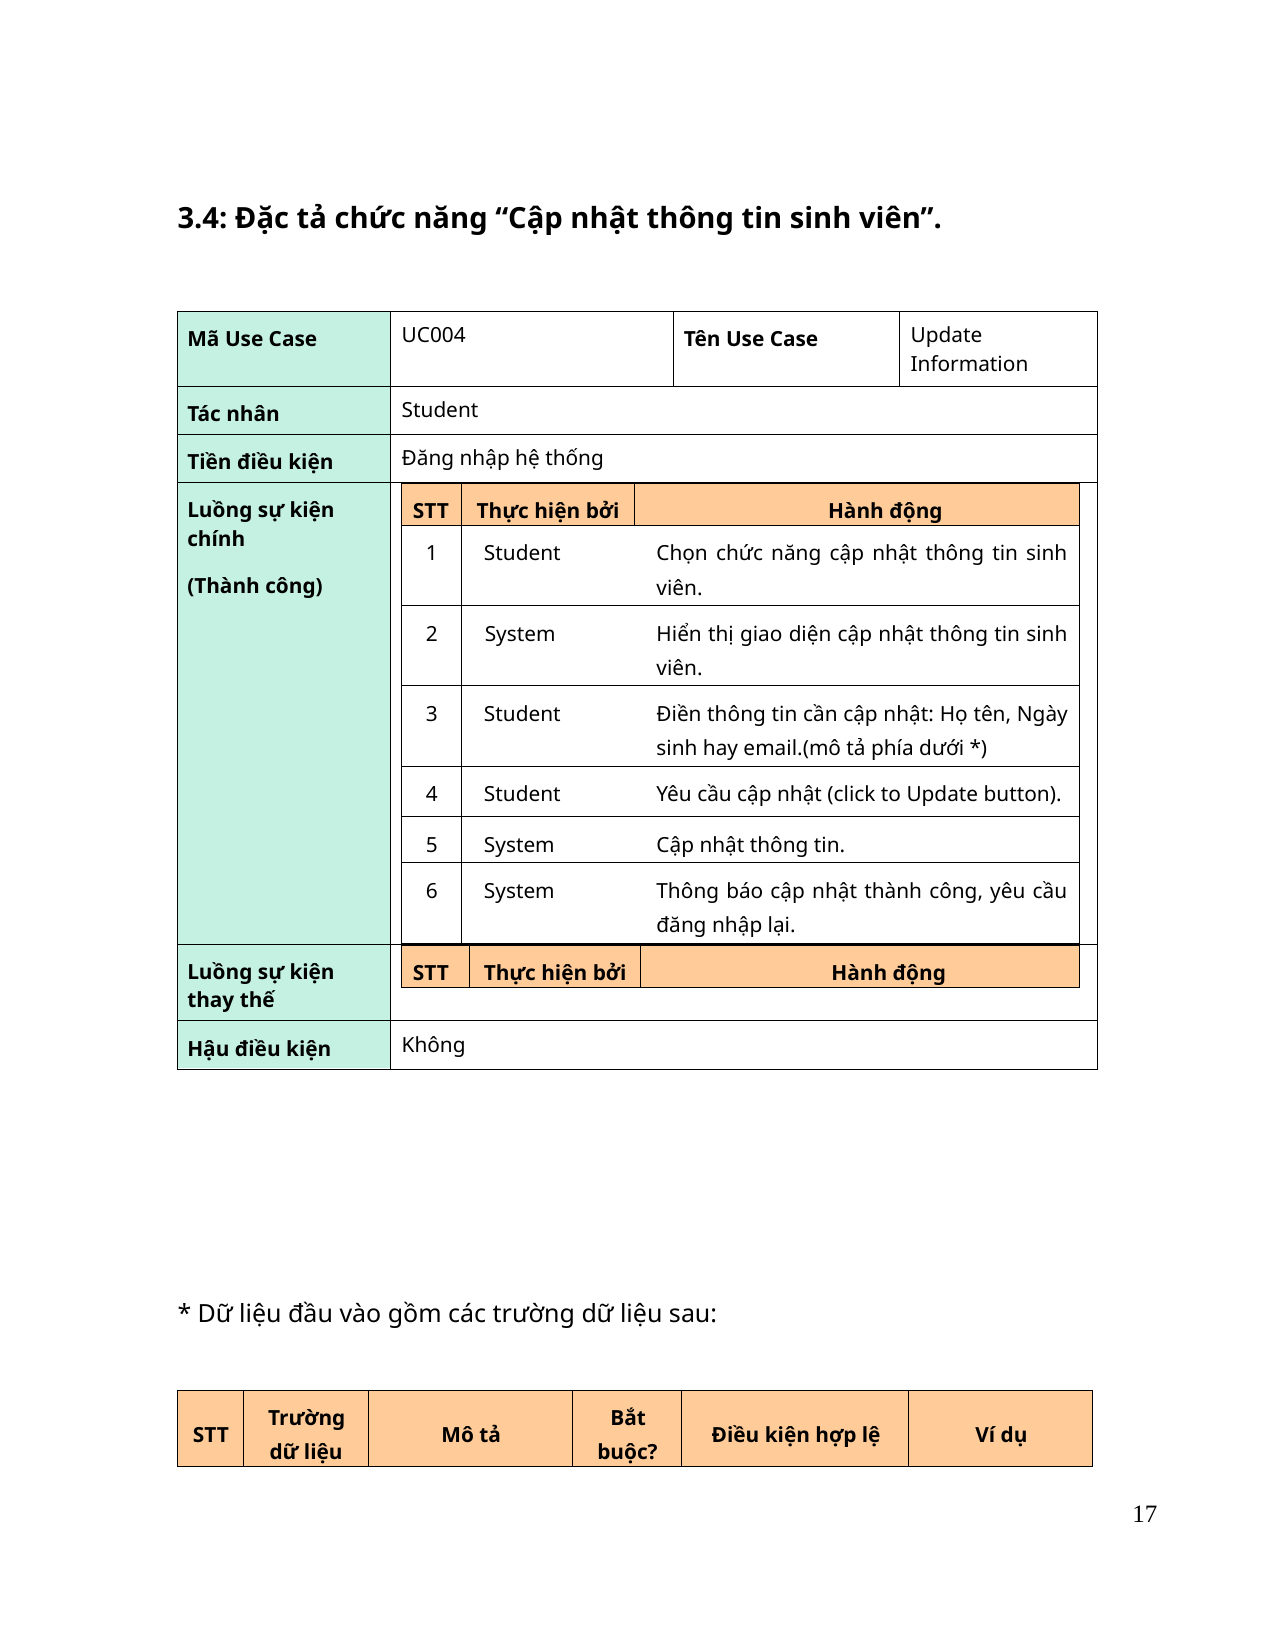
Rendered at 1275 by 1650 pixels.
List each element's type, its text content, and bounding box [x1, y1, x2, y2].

table_cell Hậu điều kiện [178, 1021, 390, 1068]
table_header Mã Use Case [178, 312, 390, 386]
table_cell Chọn chức năng cập nhật thông tin sinh viên. [634, 526, 1079, 605]
table_cell 4 [402, 767, 461, 816]
table_header Thực hiện bởi [462, 484, 634, 525]
table_cell Luồng sự kiện thay thế [178, 945, 390, 1020]
table_cell System [462, 863, 634, 942]
table_cell Student [462, 526, 634, 605]
table_cell [391, 483, 401, 944]
table_header STT [402, 484, 461, 525]
table_cell 3 [402, 686, 461, 766]
table_cell Cập nhật thông tin. [634, 817, 1079, 862]
subtitle 3.4: Đặc tả chức năng “Cập nhật thông tin sinh viên”. [177, 197, 1157, 237]
table_header UC004 [391, 312, 673, 386]
table_cell 1 [402, 526, 461, 605]
table_cell Thông báo cập nhật thành công, yêu cầu đăng nhập lại. [634, 863, 1079, 942]
table_header Bắt buộc? [573, 1391, 681, 1466]
table_header Thực hiện bởi [470, 946, 640, 987]
table_cell Luồng sự kiện chính (Thành công) [178, 483, 390, 944]
table_cell System [462, 817, 634, 862]
table_header Ví dụ [909, 1391, 1092, 1466]
table_cell Student [391, 387, 1097, 434]
table_cell System [462, 606, 634, 685]
table_cell [391, 945, 1097, 1020]
table_header Update Information [900, 312, 1097, 386]
table_cell 2 [402, 606, 461, 685]
table_header Hành động [641, 946, 1079, 987]
table_header Điều kiện hợp lệ [682, 1391, 908, 1466]
table_header Hành động [635, 484, 1079, 525]
table_cell [1080, 483, 1097, 944]
table_cell Tiền điều kiện [178, 435, 390, 482]
text * Dữ liệu đầu vào gồm các trường dữ liệu sau: [177, 1295, 1157, 1329]
table_header Tên Use Case [674, 312, 899, 386]
table_cell Student [462, 767, 634, 816]
table_cell Tác nhân [178, 387, 390, 434]
table_cell Hiển thị giao diện cập nhật thông tin sinh viên. [634, 606, 1079, 685]
table_header STT [402, 946, 469, 987]
table_cell Điền thông tin cần cập nhật: Họ tên, Ngày sinh hay email.(mô tả phía dưới *) [634, 686, 1079, 766]
table_header STT [178, 1391, 243, 1466]
table_cell Đăng nhập hệ thống [391, 435, 1097, 482]
table_header Trường dữ liệu [244, 1391, 368, 1466]
table_cell Yêu cầu cập nhật (click to Update button). [634, 767, 1079, 816]
table_header Mô tả [369, 1391, 572, 1466]
table_cell 6 [402, 863, 461, 942]
table_cell Không [391, 1021, 1097, 1068]
table_cell 5 [402, 817, 461, 862]
table_cell Student [462, 686, 634, 766]
